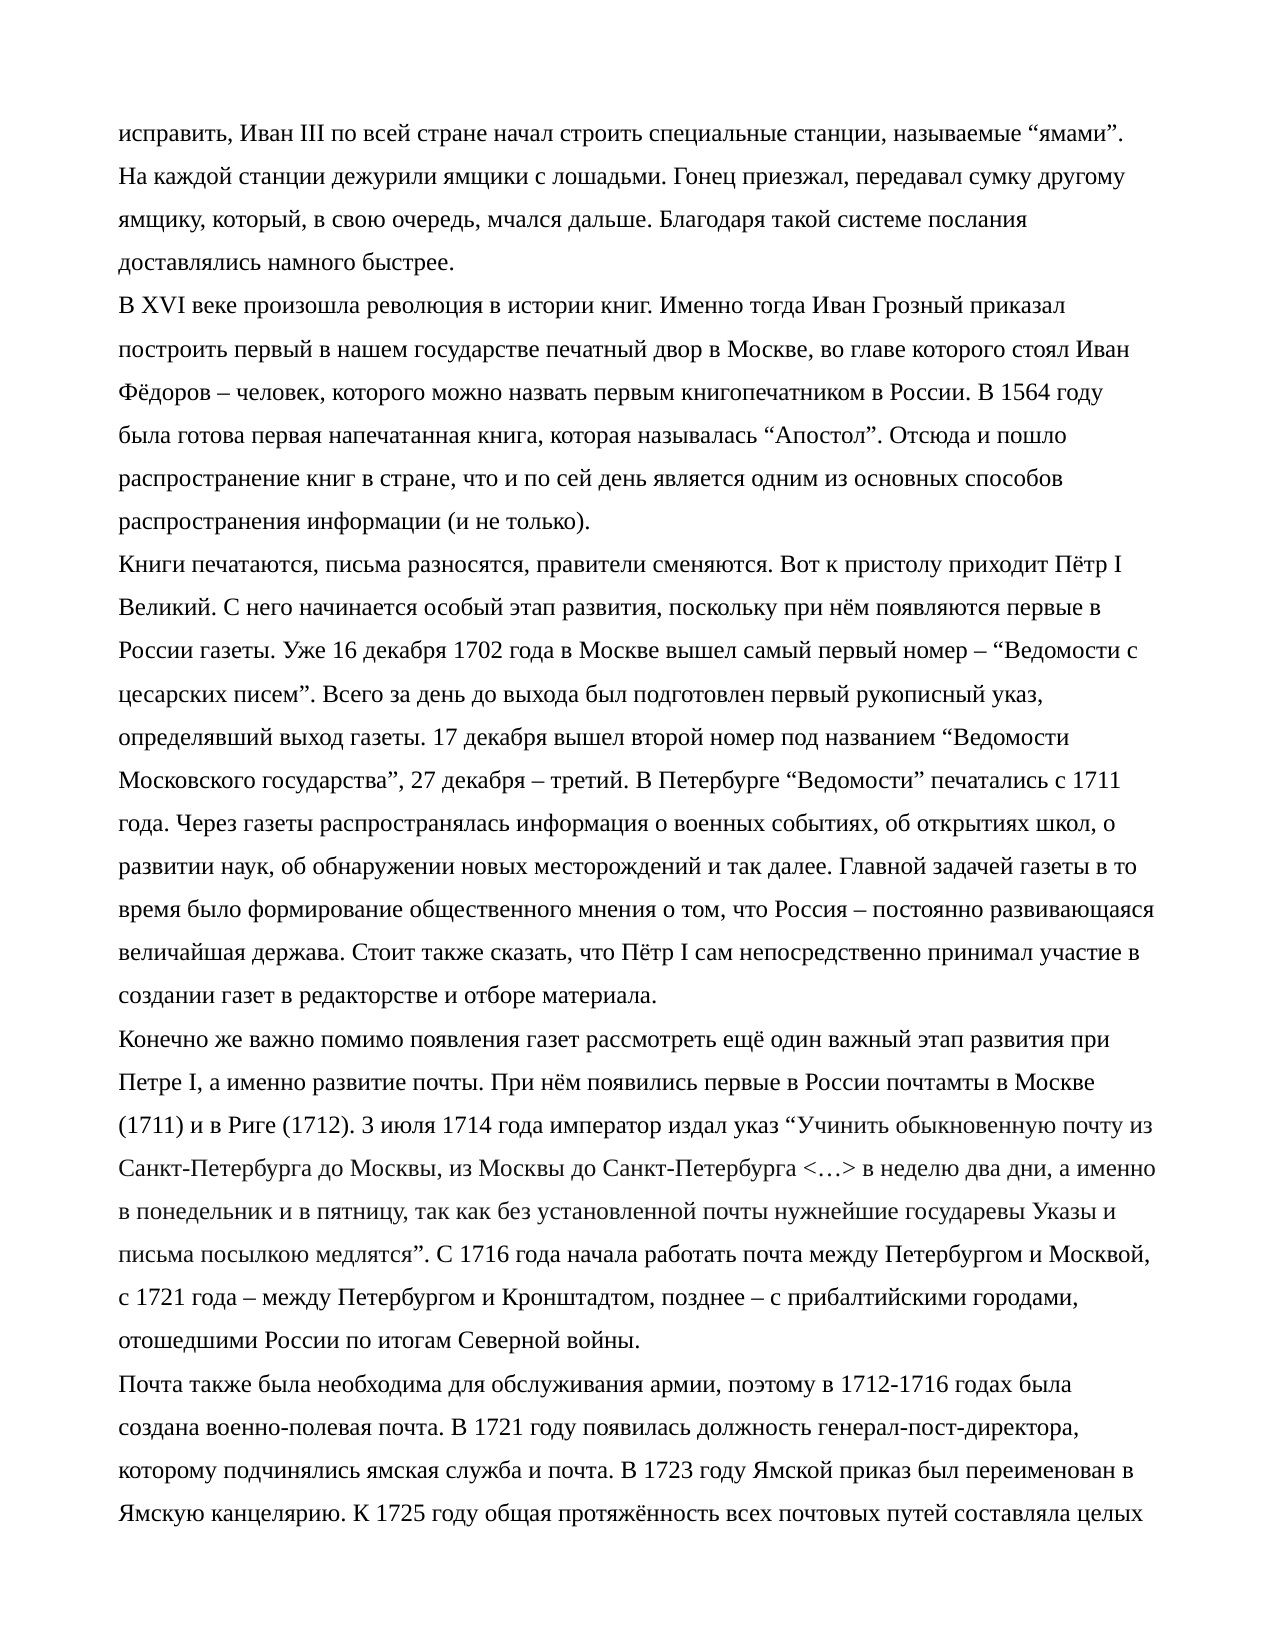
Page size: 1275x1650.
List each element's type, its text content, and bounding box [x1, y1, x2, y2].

text В XVI веке произошла революция в истории книг. Именно тогда Иван Грозный приказал построить первый в нашем государстве печатный двор в Москве, во главе которого стоял Иван Фёдоров – человек, которого можно назвать первым книгопечатником в России. В 1564 году была готова первая напечатанная книга, которая называлась “Апостол”. Отсюда и пошло распространение книг в стране, что и по сей день является одним из основных способов распространения информации (и не только). [118, 291, 1157, 535]
text исправить, Иван III по всей стране начал строить специальные станции, называемые “ямами”. На каждой станции дежурили ямщики с лошадьми. Гонец приезжал, передавал сумку другому ямщику, который, в свою очередь, мчался дальше. Благодаря такой системе послания доставлялись намного быстрее. [118, 118, 1157, 276]
text Почта также была необходима для обслуживания армии, поэтому в 1712-1716 годах была создана военно-полевая почта. В 1721 году появилась должность генерал-пост-директора, которому подчинялись ямская служба и почта. В 1723 году Ямской приказ был переименован в Ямскую канцелярию. К 1725 году общая протяжённость всех почтовых путей составляла целых [118, 1369, 1157, 1527]
text Книги печатаются, письма разносятся, правители сменяются. Вот к пристолу приходит Пётр I Великий. С него начинается особый этап развития, поскольку при нём появляются первые в России газеты. Уже 16 декабря 1702 года в Москве вышел самый первый номер – “Ведомости с цесарских писем”. Всего за день до выхода был подготовлен первый рукописный указ, определявший выход газеты. 17 декабря вышел второй номер под названием “Ведомости Московского государства”, 27 декабря – третий. В Петербурге “Ведомости” печатались с 1711 года. Через газеты распространялась информация о военных событиях, об открытиях школ, о развитии наук, об обнаружении новых месторождений и так далее. Главной задачей газеты в то время было формирование общественного мнения о том, что Россия – постоянно развивающаяся величайшая держава. Стоит также сказать, что Пётр I сам непосредственно принимал участие в создании газет в редакторстве и отборе материала. [118, 549, 1157, 1009]
text Конечно же важно помимо появления газет рассмотреть ещё один важный этап развития при Петре I, а именно развитие почты. При нём появились первые в России почтамты в Москве (1711) и в Риге (1712). 3 июля 1714 года император издал указ “Учинить обыкновенную почту из Санкт-Петербурга до Москвы, из Москвы до Санкт-Петербурга <…> в неделю два дни, а именно в понедельник и в пятницу, так как без установленной почты нужнейшие государевы Указы и письма посылкою медлятся”. С 1716 года начала работать почта между Петербургом и Москвой, с 1721 года – между Петербургом и Кронштадтом, позднее – с прибалтийскими городами, отошедшими России по итогам Северной войны. [118, 1024, 1157, 1354]
